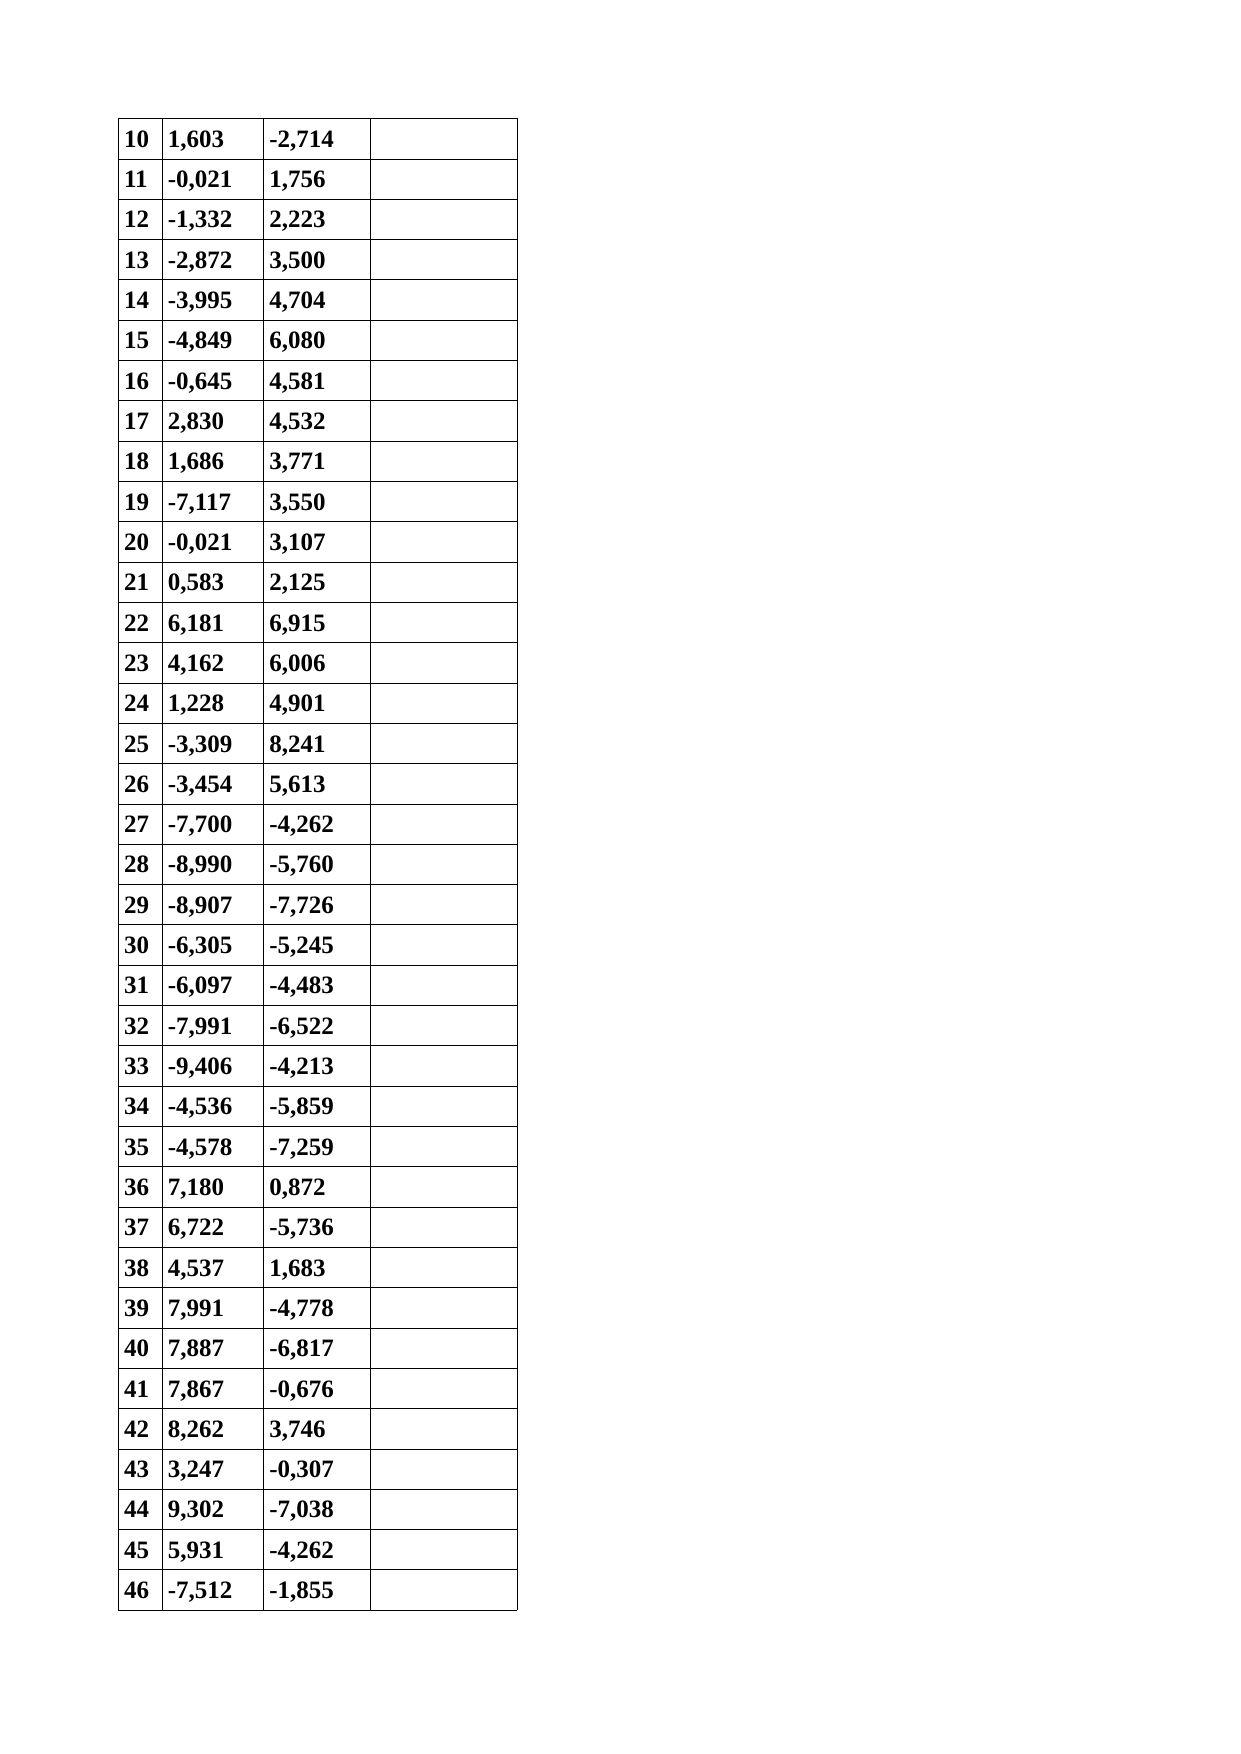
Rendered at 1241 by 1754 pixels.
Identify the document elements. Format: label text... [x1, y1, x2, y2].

table_cell [371, 643, 517, 682]
table_cell -1,332 [163, 200, 263, 239]
table_cell 37 [119, 1208, 162, 1247]
table_cell 32 [119, 1006, 162, 1045]
table_cell 36 [119, 1167, 162, 1207]
table_cell 1,756 [264, 160, 370, 199]
table_cell 6,006 [264, 643, 370, 682]
table_cell -4,578 [163, 1127, 263, 1166]
table_cell [371, 603, 517, 642]
table_cell -7,991 [163, 1006, 263, 1045]
table_cell 2,125 [264, 563, 370, 602]
table_cell [371, 885, 517, 924]
table_cell [371, 966, 517, 1005]
table_cell 29 [119, 885, 162, 924]
table_cell 28 [119, 845, 162, 884]
table_cell [371, 482, 517, 521]
table_cell 40 [119, 1329, 162, 1368]
table_cell 13 [119, 240, 162, 279]
table_cell 14 [119, 280, 162, 320]
table_cell [371, 563, 517, 602]
table_cell 44 [119, 1490, 162, 1529]
table_cell 3,247 [163, 1450, 263, 1489]
table_cell 43 [119, 1450, 162, 1489]
table_cell 3,500 [264, 240, 370, 279]
table_cell -8,907 [163, 885, 263, 924]
table_cell 4,581 [264, 361, 370, 400]
table_cell -7,038 [264, 1490, 370, 1529]
table_cell 30 [119, 925, 162, 965]
table_cell -5,760 [264, 845, 370, 884]
table_cell 6,080 [264, 321, 370, 360]
table_cell -2,714 [264, 119, 370, 158]
table_cell 4,704 [264, 280, 370, 320]
table_cell -4,483 [264, 966, 370, 1005]
table_cell -3,309 [163, 724, 263, 763]
table_cell 4,532 [264, 401, 370, 441]
table_cell -6,305 [163, 925, 263, 965]
table_cell -3,995 [163, 280, 263, 320]
table_cell [371, 1046, 517, 1086]
table_cell -7,512 [163, 1570, 263, 1610]
table_cell 31 [119, 966, 162, 1005]
table_cell 7,867 [163, 1369, 263, 1408]
table_cell 1,228 [163, 684, 263, 723]
table_cell [371, 1248, 517, 1287]
table_cell -4,536 [163, 1087, 263, 1126]
table_cell -9,406 [163, 1046, 263, 1086]
table_cell [371, 1450, 517, 1489]
table_cell [371, 845, 517, 884]
table_cell -0,676 [264, 1369, 370, 1408]
table_cell 17 [119, 401, 162, 441]
table_cell 39 [119, 1288, 162, 1327]
table_cell [371, 1167, 517, 1207]
table_cell [371, 1530, 517, 1569]
table_cell -6,097 [163, 966, 263, 1005]
table_cell 1,603 [163, 119, 263, 158]
table_cell [371, 442, 517, 481]
table_cell [371, 805, 517, 844]
table_cell -7,726 [264, 885, 370, 924]
table_cell 25 [119, 724, 162, 763]
table_cell -8,990 [163, 845, 263, 884]
table_cell 3,550 [264, 482, 370, 521]
table_cell -1,855 [264, 1570, 370, 1610]
table_cell -4,849 [163, 321, 263, 360]
table_cell -4,262 [264, 805, 370, 844]
table_cell [371, 160, 517, 199]
table_cell [371, 321, 517, 360]
table_cell 45 [119, 1530, 162, 1569]
table_cell 1,683 [264, 1248, 370, 1287]
table_cell 6,722 [163, 1208, 263, 1247]
table_cell 27 [119, 805, 162, 844]
table_cell 8,262 [163, 1409, 263, 1448]
table_cell 19 [119, 482, 162, 521]
table_cell 12 [119, 200, 162, 239]
table_cell 9,302 [163, 1490, 263, 1529]
table_cell 3,746 [264, 1409, 370, 1448]
table_cell -0,307 [264, 1450, 370, 1489]
table_cell 3,771 [264, 442, 370, 481]
table_cell -4,213 [264, 1046, 370, 1086]
table_cell 4,901 [264, 684, 370, 723]
table_cell 11 [119, 160, 162, 199]
table_cell [371, 1570, 517, 1610]
table_cell 34 [119, 1087, 162, 1126]
table_cell -7,117 [163, 482, 263, 521]
table_cell -3,454 [163, 764, 263, 803]
table_cell 15 [119, 321, 162, 360]
table_cell 2,223 [264, 200, 370, 239]
table_cell 22 [119, 603, 162, 642]
table_cell -5,245 [264, 925, 370, 965]
table_cell [371, 119, 517, 158]
table_cell -0,645 [163, 361, 263, 400]
table_cell -6,522 [264, 1006, 370, 1045]
table_cell [371, 240, 517, 279]
table_cell 4,537 [163, 1248, 263, 1287]
table_cell 26 [119, 764, 162, 803]
table_cell 0,872 [264, 1167, 370, 1207]
table_cell 10 [119, 119, 162, 158]
table_cell -4,262 [264, 1530, 370, 1569]
table_cell 7,887 [163, 1329, 263, 1368]
table_cell 46 [119, 1570, 162, 1610]
table_cell [371, 401, 517, 441]
table_cell -5,736 [264, 1208, 370, 1247]
table_cell -0,021 [163, 522, 263, 562]
table_cell -7,259 [264, 1127, 370, 1166]
table_cell 23 [119, 643, 162, 682]
table_cell 35 [119, 1127, 162, 1166]
table_cell 6,915 [264, 603, 370, 642]
table_cell [371, 280, 517, 320]
table_cell [371, 522, 517, 562]
table_cell 8,241 [264, 724, 370, 763]
table_cell [371, 684, 517, 723]
table_cell -6,817 [264, 1329, 370, 1368]
table_cell [371, 1087, 517, 1126]
table_cell 1,686 [163, 442, 263, 481]
table_cell 24 [119, 684, 162, 723]
table_cell [371, 361, 517, 400]
table_cell [371, 724, 517, 763]
table_cell 41 [119, 1369, 162, 1408]
table_cell [371, 1490, 517, 1529]
table_cell 33 [119, 1046, 162, 1086]
table_cell 16 [119, 361, 162, 400]
table_cell 7,991 [163, 1288, 263, 1327]
table_cell 3,107 [264, 522, 370, 562]
table_cell [371, 1006, 517, 1045]
table_cell 20 [119, 522, 162, 562]
table_cell -7,700 [163, 805, 263, 844]
table_cell [371, 1288, 517, 1327]
table_cell 42 [119, 1409, 162, 1448]
table_cell -2,872 [163, 240, 263, 279]
table_cell [371, 1208, 517, 1247]
table_cell -0,021 [163, 160, 263, 199]
table_cell 4,162 [163, 643, 263, 682]
table_cell 7,180 [163, 1167, 263, 1207]
table_cell [371, 200, 517, 239]
table_cell [371, 1409, 517, 1448]
table_cell 0,583 [163, 563, 263, 602]
table_cell -4,778 [264, 1288, 370, 1327]
table_cell 5,613 [264, 764, 370, 803]
table_cell 6,181 [163, 603, 263, 642]
table_cell -5,859 [264, 1087, 370, 1126]
table_cell 5,931 [163, 1530, 263, 1569]
table_cell [371, 764, 517, 803]
table_cell 18 [119, 442, 162, 481]
table_cell [371, 1369, 517, 1408]
table_cell [371, 1329, 517, 1368]
table_cell [371, 925, 517, 965]
table_cell 2,830 [163, 401, 263, 441]
table_cell 38 [119, 1248, 162, 1287]
table_cell 21 [119, 563, 162, 602]
table_cell [371, 1127, 517, 1166]
